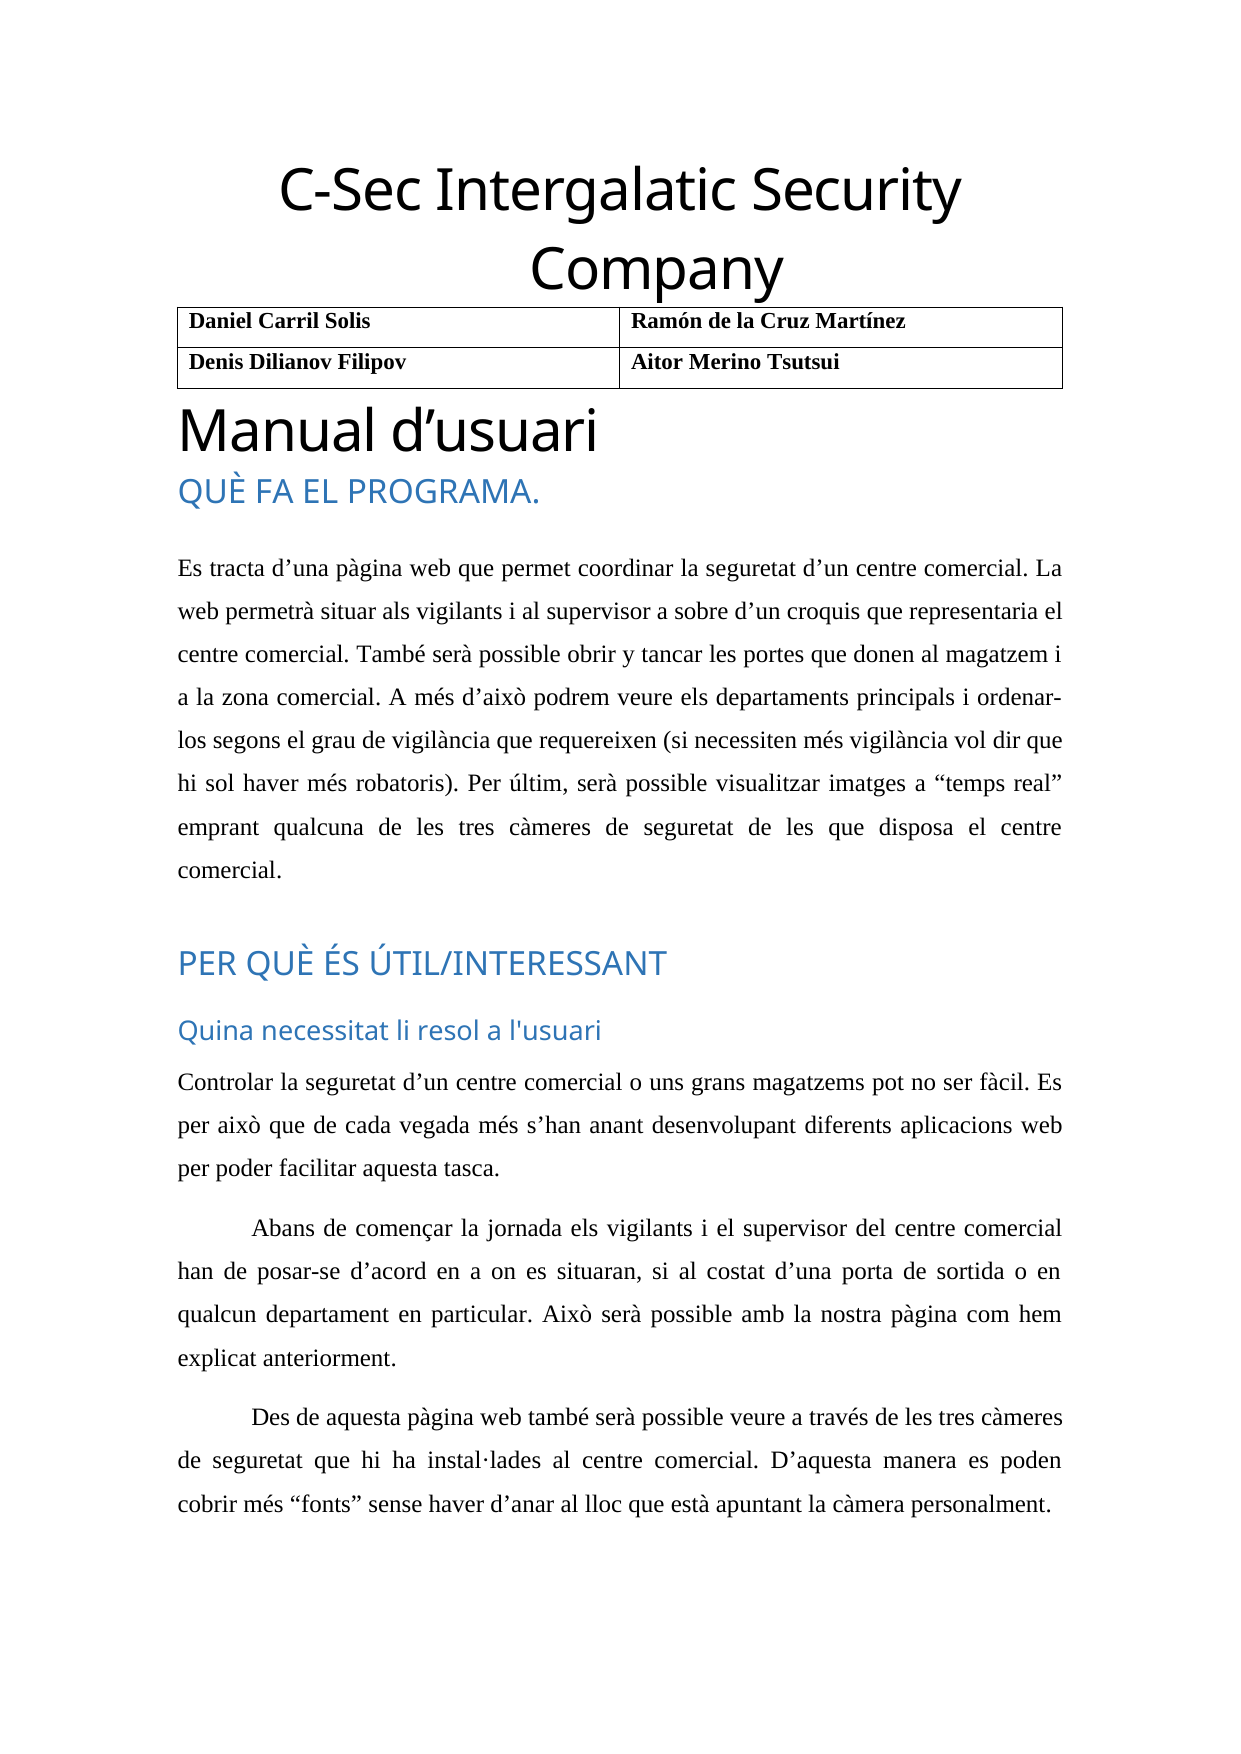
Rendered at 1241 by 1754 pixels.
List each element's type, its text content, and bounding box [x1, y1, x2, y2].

text Controlar la seguretat d’un centre comercial o uns grans magatzems pot no ser fàcil. Es per això que de cada vegada més s’han anant desenvolupant diferents aplicacions web per poder facilitar aquesta tasca. [177, 1067, 1063, 1182]
table_cell Denis Dilianov Filipov [178, 348, 619, 388]
subtitle PER QUÈ ÉS ÚTIL/INTERESSANT [177, 939, 1063, 985]
text Es tracta d’una pàgina web que permet coordinar la seguretat d’un centre comercial. La web permetrà situar als vigilants i al supervisor a sobre d’un croquis que representaria el centre comercial. També serà possible obrir y tancar les portes que donen al magatzem i a la zona comercial. A més d’això podrem veure els departaments principals i ordenar-los segons el grau de vigilància que requereixen (si necessiten més vigilància vol dir que hi sol haver més robatoris). Per últim, serà possible visualitzar imatges a “temps real” emprant qualcuna de les tres càmeres de seguretat de les que disposa el centre comercial. [177, 553, 1063, 883]
text Abans de començar la jornada els vigilants i el supervisor del centre comercial han de posar-se d’acord en a on es situaran, si al costat d’una porta de sortida o en qualcun departament en particular. Això serà possible amb la nostra pàgina com hem explicat anteriorment. [177, 1213, 1063, 1371]
table_header Ramón de la Cruz Martínez [620, 308, 1062, 347]
text Des de aquesta pàgina web també serà possible veure a través de les tres càmeres de seguretat que hi ha instal·lades al centre comercial. D’aquesta manera es poden cobrir més “fonts” sense haver d’anar al lloc que està apuntant la càmera personalment. [177, 1402, 1063, 1517]
table_cell Aitor Merino Tsutsui [620, 348, 1062, 388]
table_header Daniel Carril Solis [178, 308, 619, 347]
text Manual d’usuari [177, 389, 1063, 468]
text C-Sec Intergalatic Security Company [177, 148, 1063, 307]
subtitle Quina necessitat li resol a l'usuari [177, 1012, 1063, 1049]
text QUÈ FA EL PROGRAMA. [177, 468, 1063, 513]
